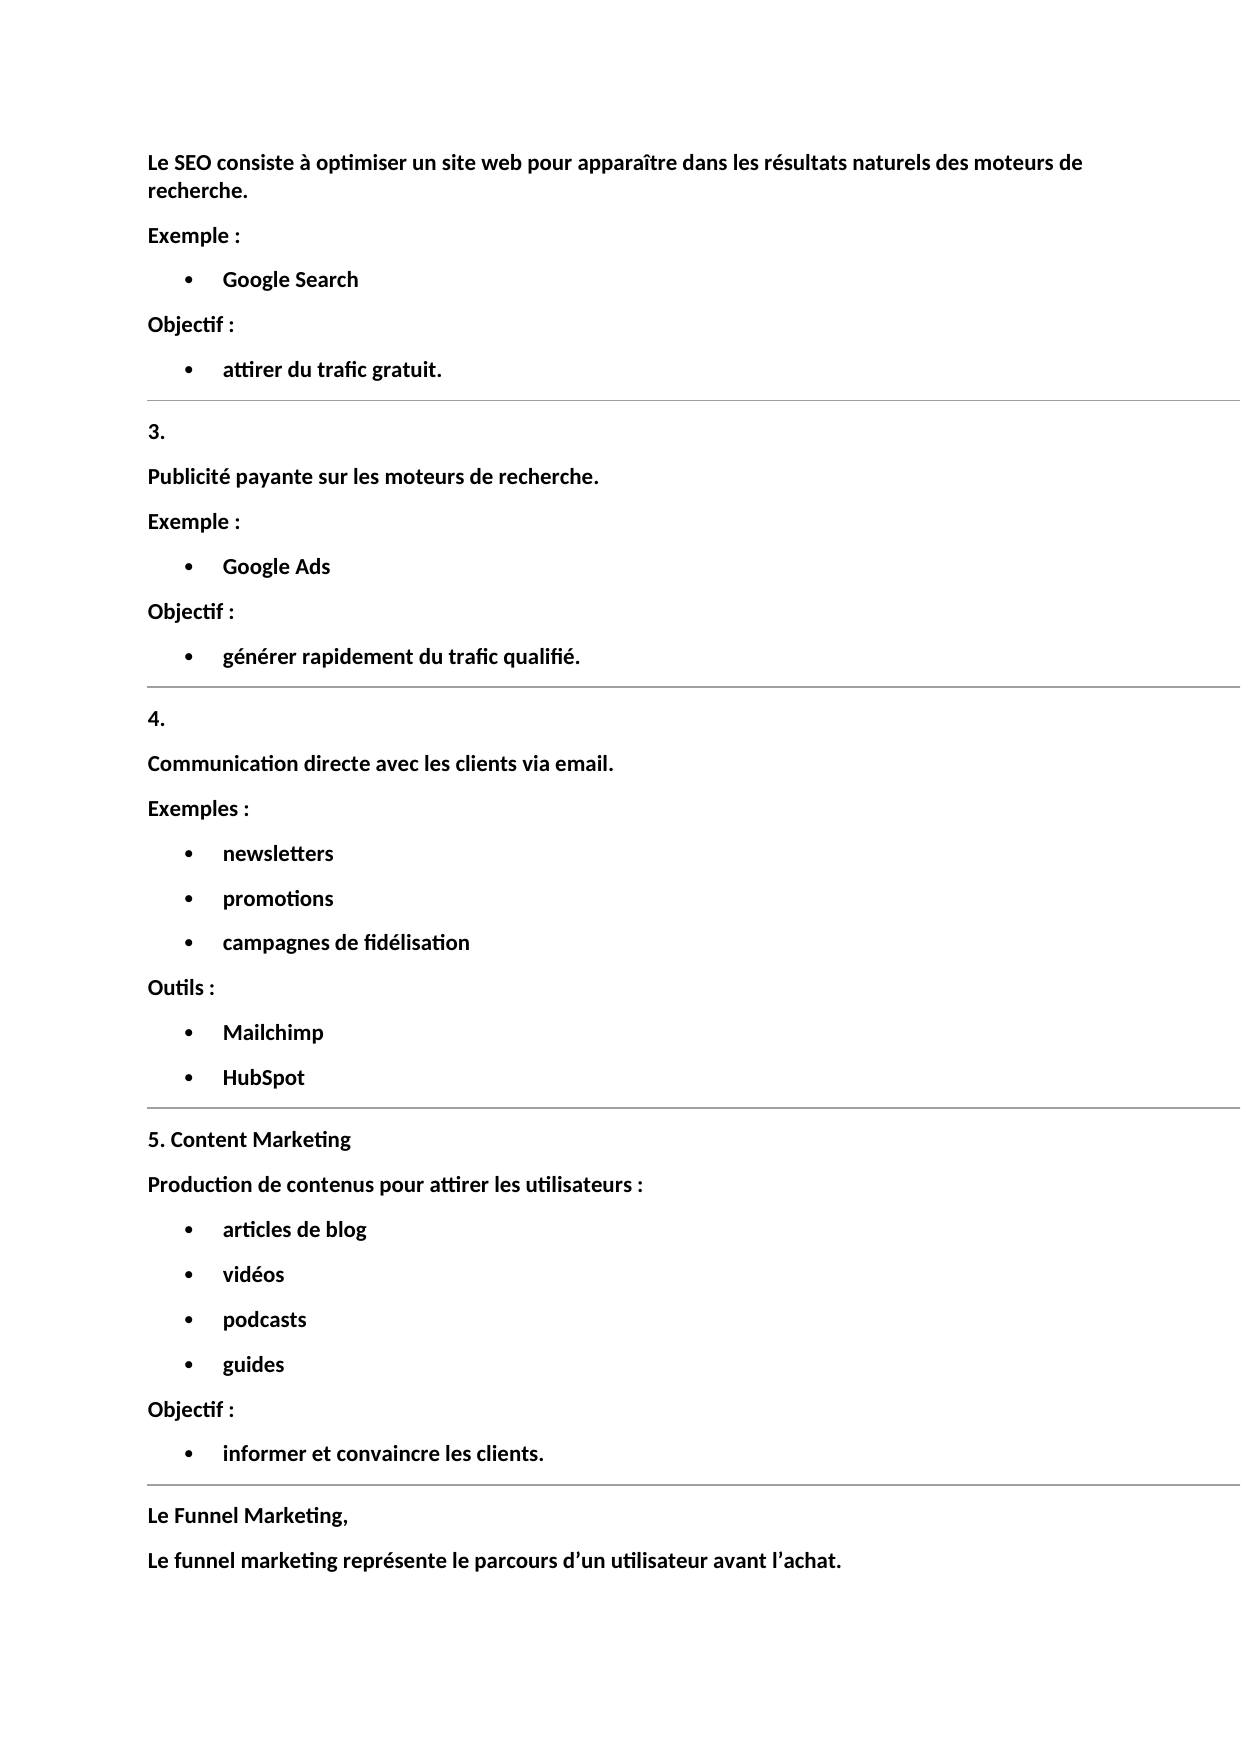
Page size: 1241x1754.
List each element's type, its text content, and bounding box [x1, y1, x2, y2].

text Objectif : [148, 597, 1093, 625]
list Google Search [185, 266, 1093, 294]
text 5. Content Marketing [148, 1125, 1093, 1153]
text Exemples : [148, 794, 1093, 822]
text Outils : [148, 973, 1093, 1001]
list attirer du trafic gratuit. [185, 355, 1093, 383]
text 3. [148, 417, 1093, 446]
list campagnes de fidélisation [185, 928, 1093, 957]
text Publicité payante sur les moteurs de recherche. [148, 462, 1093, 490]
list générer rapidement du trafic qualifié. [185, 642, 1093, 670]
text Exemple : [148, 507, 1093, 535]
list HubSpot [185, 1063, 1093, 1091]
list articles de blog [185, 1215, 1093, 1243]
list vidéos [185, 1260, 1093, 1288]
text Communication directe avec les clients via email. [148, 749, 1093, 777]
list promotions [185, 884, 1093, 912]
list informer et convaincre les clients. [185, 1439, 1093, 1468]
text Objectif : [148, 311, 1093, 338]
text Le funnel marketing représente le parcours d’un utilisateur avant l’achat. [148, 1547, 1093, 1574]
list Google Ads [185, 552, 1093, 580]
list newsletters [185, 839, 1093, 867]
list guides [185, 1350, 1093, 1378]
list Mailchimp [185, 1018, 1093, 1046]
text Production de contenus pour attirer les utilisateurs : [148, 1170, 1093, 1198]
text Le SEO consiste à optimiser un site web pour apparaître dans les résultats naturels des moteurs de recherche. [148, 148, 1093, 204]
text Le Funnel Marketing, [148, 1502, 1093, 1530]
text Objectif : [148, 1395, 1093, 1423]
text 4. [148, 704, 1093, 732]
text Exemple : [148, 221, 1093, 249]
list podcasts [185, 1305, 1093, 1333]
